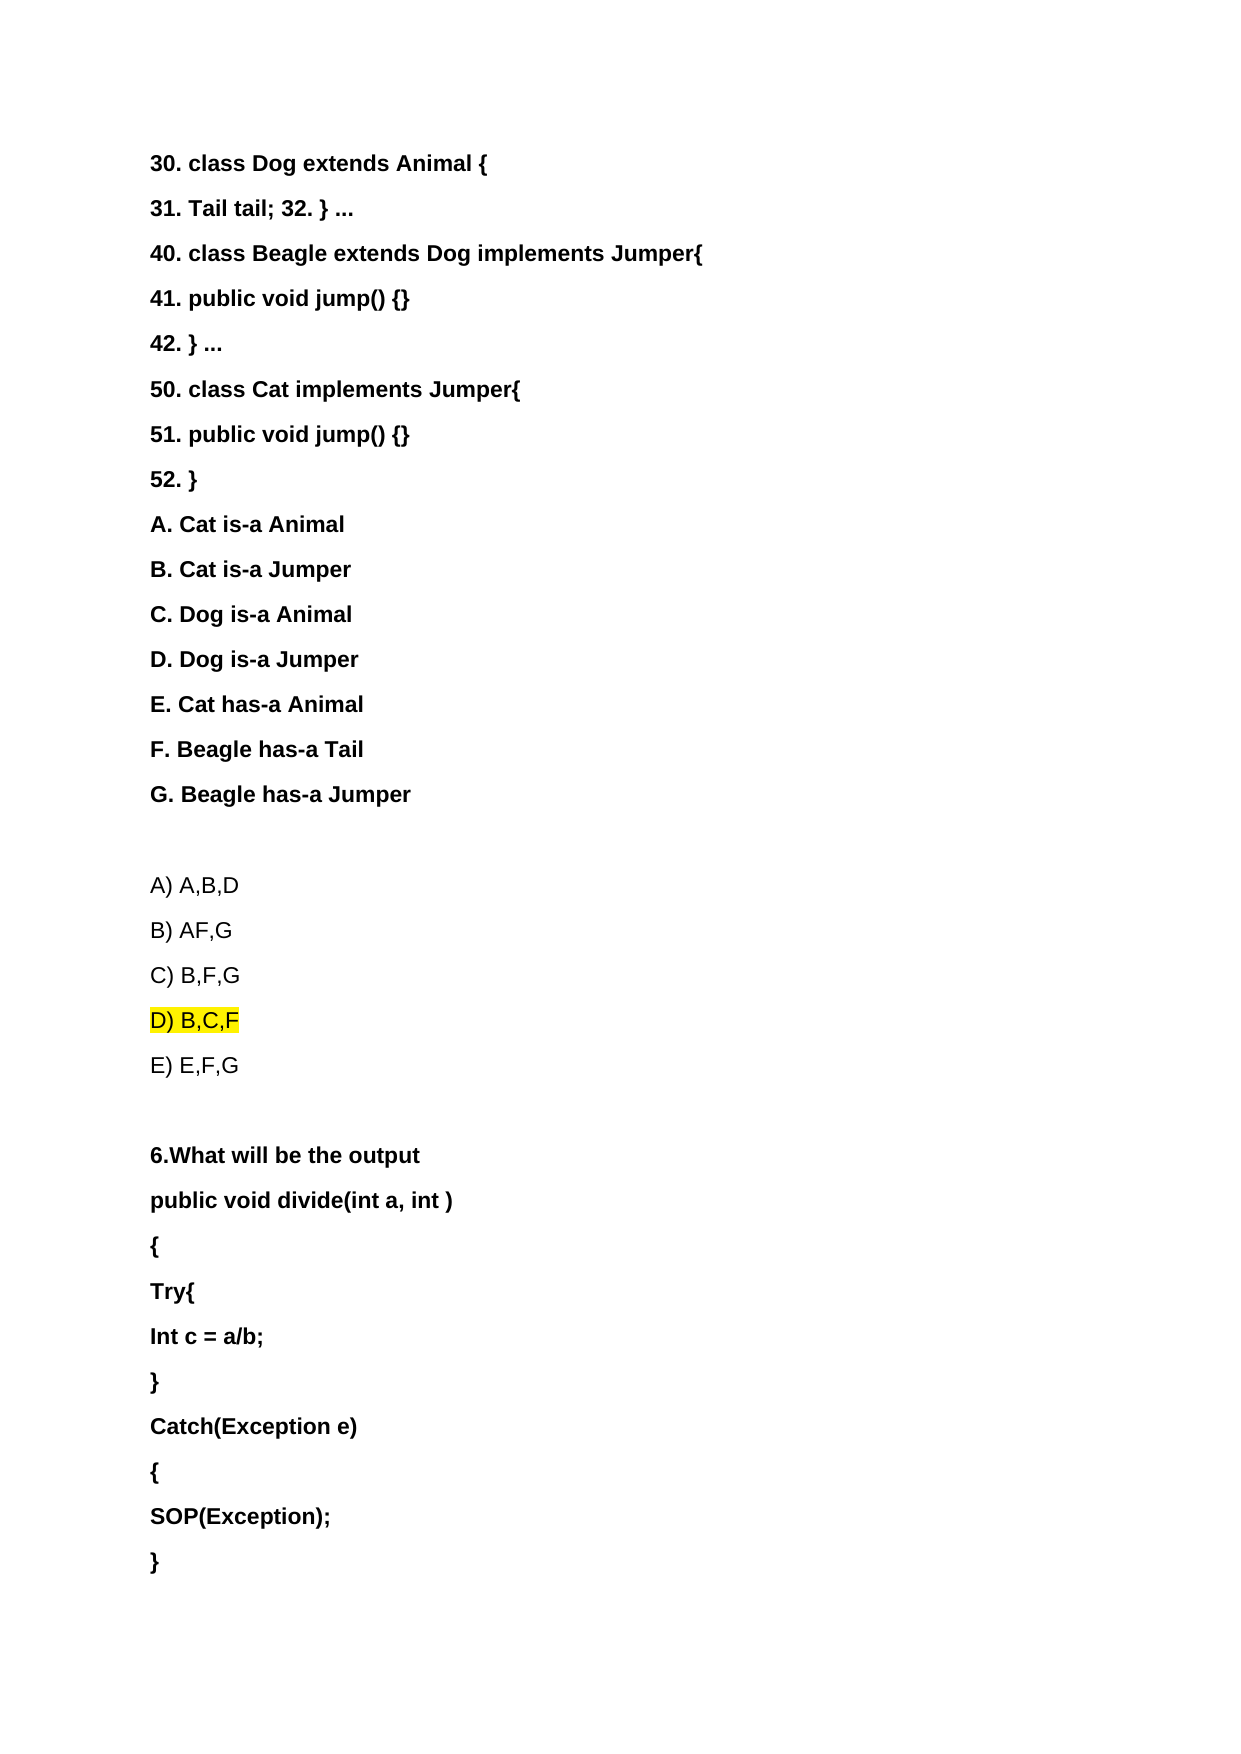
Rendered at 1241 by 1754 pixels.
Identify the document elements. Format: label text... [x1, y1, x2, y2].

text E. Cat has-a Animal [150, 691, 1090, 718]
text G. Beagle has-a Jumper [150, 781, 1090, 808]
text B. Cat is-a Jumper [150, 556, 1090, 582]
text E) E,F,G [150, 1052, 1090, 1078]
text 40. class Beagle extends Dog implements Jumper{ [150, 240, 1090, 267]
text 51. public void jump() {} [150, 421, 1090, 447]
text 52. } [150, 466, 1090, 492]
text { [150, 1232, 1090, 1259]
text public void divide(int a, int ) [150, 1187, 1090, 1214]
text 6.What will be the output [150, 1142, 1090, 1169]
text } [150, 1548, 1090, 1574]
text Int c = a/b; [150, 1323, 1090, 1349]
text } [150, 1368, 1090, 1394]
text A. Cat is-a Animal [150, 511, 1090, 537]
text D) B,C,F [150, 1007, 1090, 1033]
text 42. } ... [150, 330, 1090, 357]
text 41. public void jump() {} [150, 285, 1090, 312]
text D. Dog is-a Jumper [150, 646, 1090, 672]
text 30. class Dog extends Animal { [150, 150, 1090, 176]
text B) AF,G [150, 917, 1090, 943]
text Try{ [150, 1278, 1090, 1304]
text C) B,F,G [150, 962, 1090, 988]
text A) A,B,D [150, 872, 1090, 898]
text 50. class Cat implements Jumper{ [150, 376, 1090, 402]
text { [150, 1458, 1090, 1484]
text F. Beagle has-a Tail [150, 736, 1090, 763]
text SOP(Exception); [150, 1503, 1090, 1529]
text Catch(Exception e) [150, 1413, 1090, 1439]
text 31. Tail tail; 32. } ... [150, 195, 1090, 221]
text C. Dog is-a Animal [150, 601, 1090, 627]
